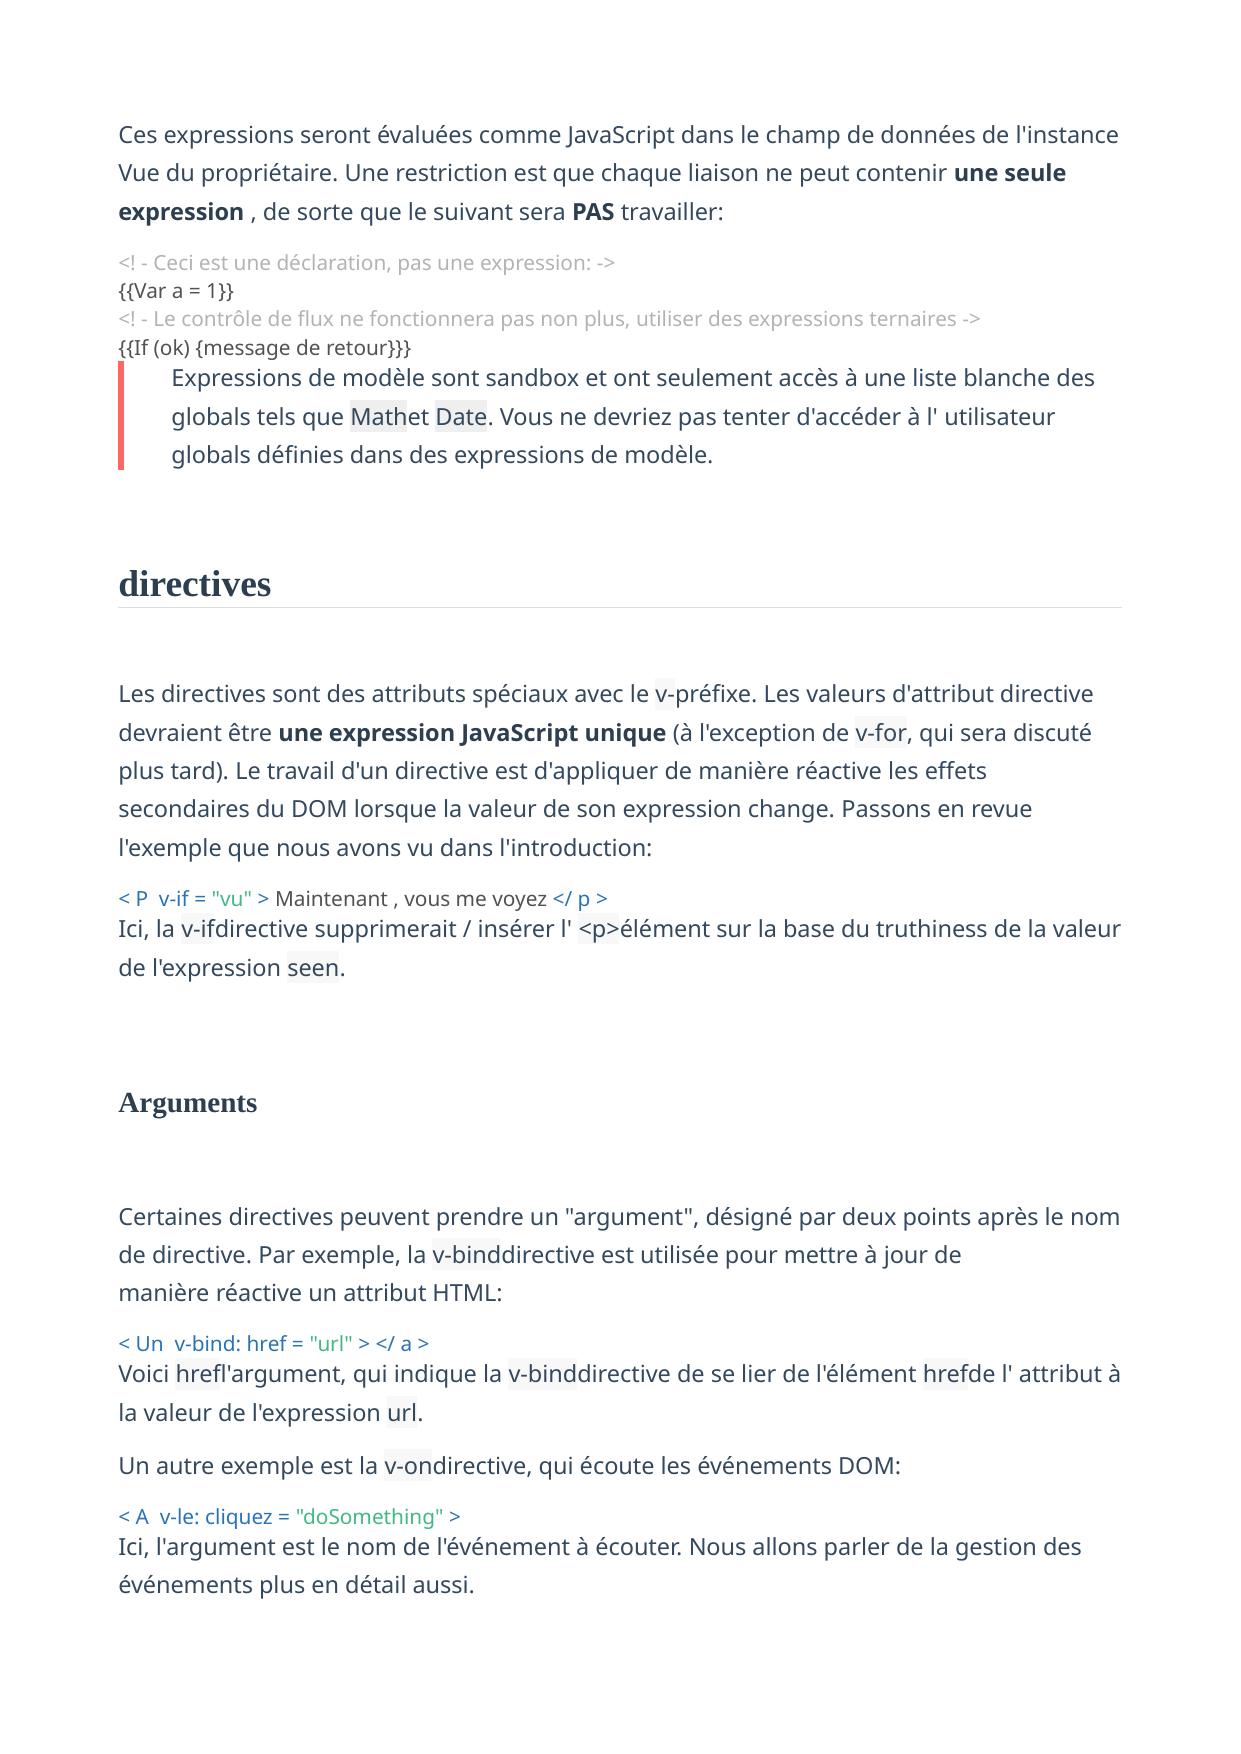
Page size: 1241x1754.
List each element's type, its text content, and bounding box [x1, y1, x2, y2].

text Ici, l'argument est le nom de l'événement à écouter. Nous allons parler de la gestion des événements plus en détail aussi. [118, 1530, 1122, 1601]
text Un autre exemple est la v-ondirective, qui écoute les événements DOM: [118, 1449, 1122, 1481]
subtitle Arguments [118, 1085, 1122, 1118]
text Certaines directives peuvent prendre un "argument", désigné par deux points après le nom de directive. Par exemple, la v-binddirective est utilisée pour mettre à jour de manière réactive un attribut HTML: [118, 1200, 1122, 1308]
text Les directives sont des attributs spéciaux avec le v-préfixe. Les valeurs d'attribut directive devraient être une expression JavaScript unique (à l'exception de v-for, qui sera discuté plus tard). Le travail d'un directive est d'appliquer de manière réactive les effets secondaires du DOM lorsque la valeur de son expression change. Passons en revue l'exemple que nous avons vu dans l'introduction: [118, 678, 1122, 863]
table_header < Un v-bind: href = "url" > </ a > [118, 1329, 493, 1358]
table_header <! - Ceci est une déclaration, pas une expression: -> {{Var a = 1}} <! - Le contrôle de flux ne fonctionnera pas non plus, utiliser des expressions ternaires -> {{If (ok) {message de retour}}} [118, 248, 1064, 361]
table_header < A v-le: cliquez = "doSomething" > [118, 1502, 521, 1530]
text Ici, la v-ifdirective supprimerait / insérer l' <p>élément sur la base du truthiness de la valeur de l'expression seen. [118, 912, 1122, 983]
text Ces expressions seront évaluées comme JavaScript dans le champ de données de l'instance Vue du propriétaire. Une restriction est que chaque liaison ne peut contenir une seule expression , de sorte que le suivant sera PAS travailler: [118, 118, 1122, 227]
table_header < P v-if = "vu" > Maintenant , vous me voyez </ p > [118, 884, 688, 912]
subtitle directives [118, 561, 1122, 607]
text Voici hrefl'argument, qui indique la v-binddirective de se lier de l'élément hrefde l' attribut à la valeur de l'expression url. [118, 1358, 1122, 1428]
text Expressions de modèle sont sandbox et ont seulement accès à une liste blanche des globals tels que Mathet Date. Vous ne devriez pas tenter d'accéder à l' utilisateur globals définies dans des expressions de modèle. [124, 361, 1122, 470]
